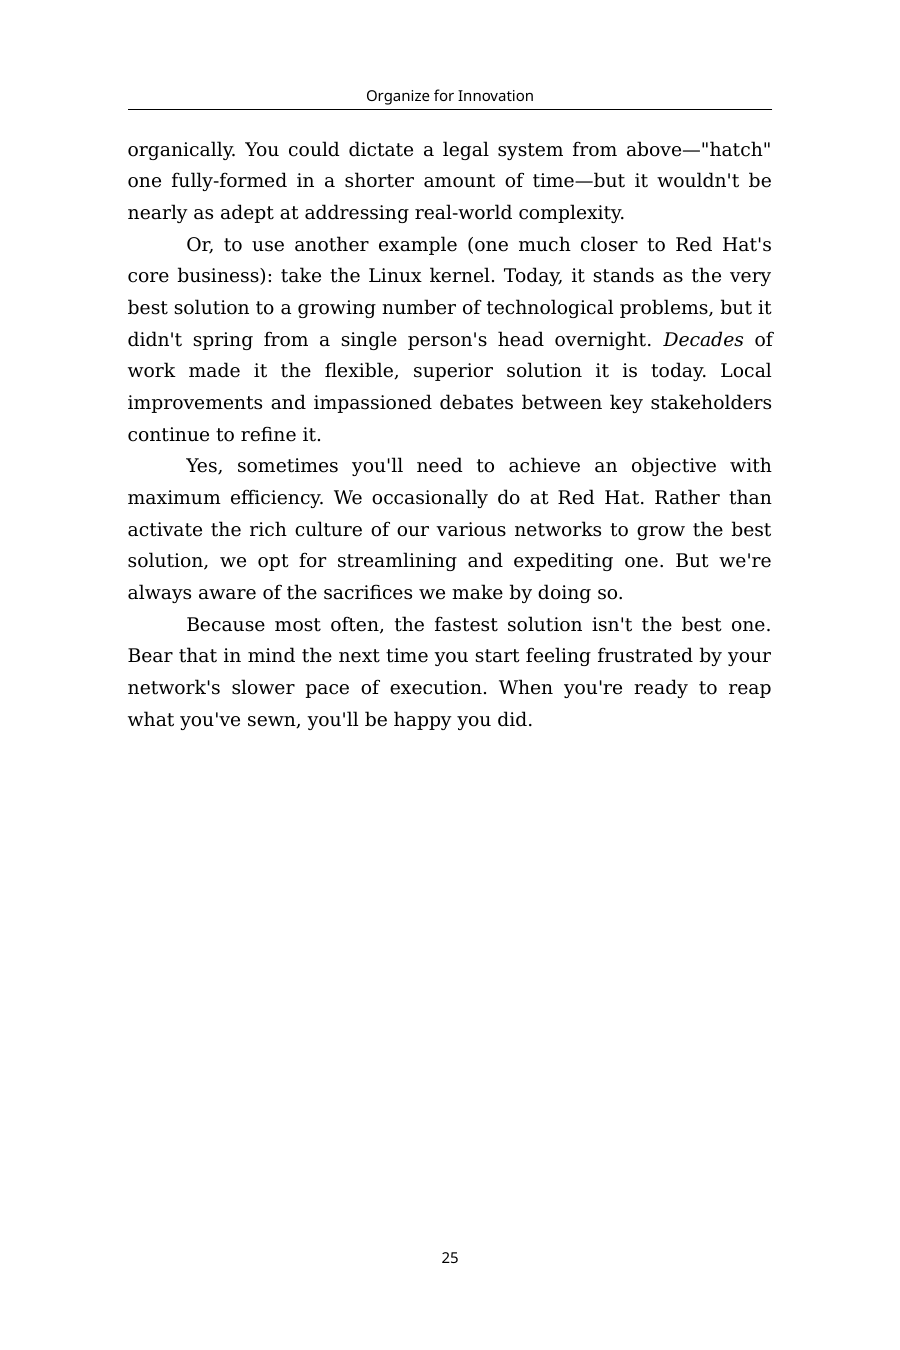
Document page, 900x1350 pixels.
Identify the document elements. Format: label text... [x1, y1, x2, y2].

text Yes, sometimes you'll need to achieve an objective with maximum efficiency. We occasionally do at Red Hat. Rather than activate the rich culture of our various networks to grow the best solution, we opt for streamlining and expediting one. But we're always aware of the sacrifices we make by doing so. [127, 455, 772, 604]
text Because most often, the fastest solution isn't the best one. Bear that in mind the next time you start feeling frustrated by your network's slower pace of execution. When you're ready to reap what you've sewn, you'll be happy you did. [127, 614, 772, 731]
text Or, to use another example (one much closer to Red Hat's core business): take the Linux kernel. Today, it stands as the very best solution to a growing number of technological problems, but it didn't spring from a single person's head overnight. Decades of work made it the flexible, superior solution it is today. Local improvements and impassioned debates between key stakeholders continue to refine it. [127, 234, 772, 446]
text organically. You could dictate a legal system from above—"hatch" one fully-formed in a shorter amount of time—but it wouldn't be nearly as adept at addressing real-world complexity. [127, 139, 772, 224]
